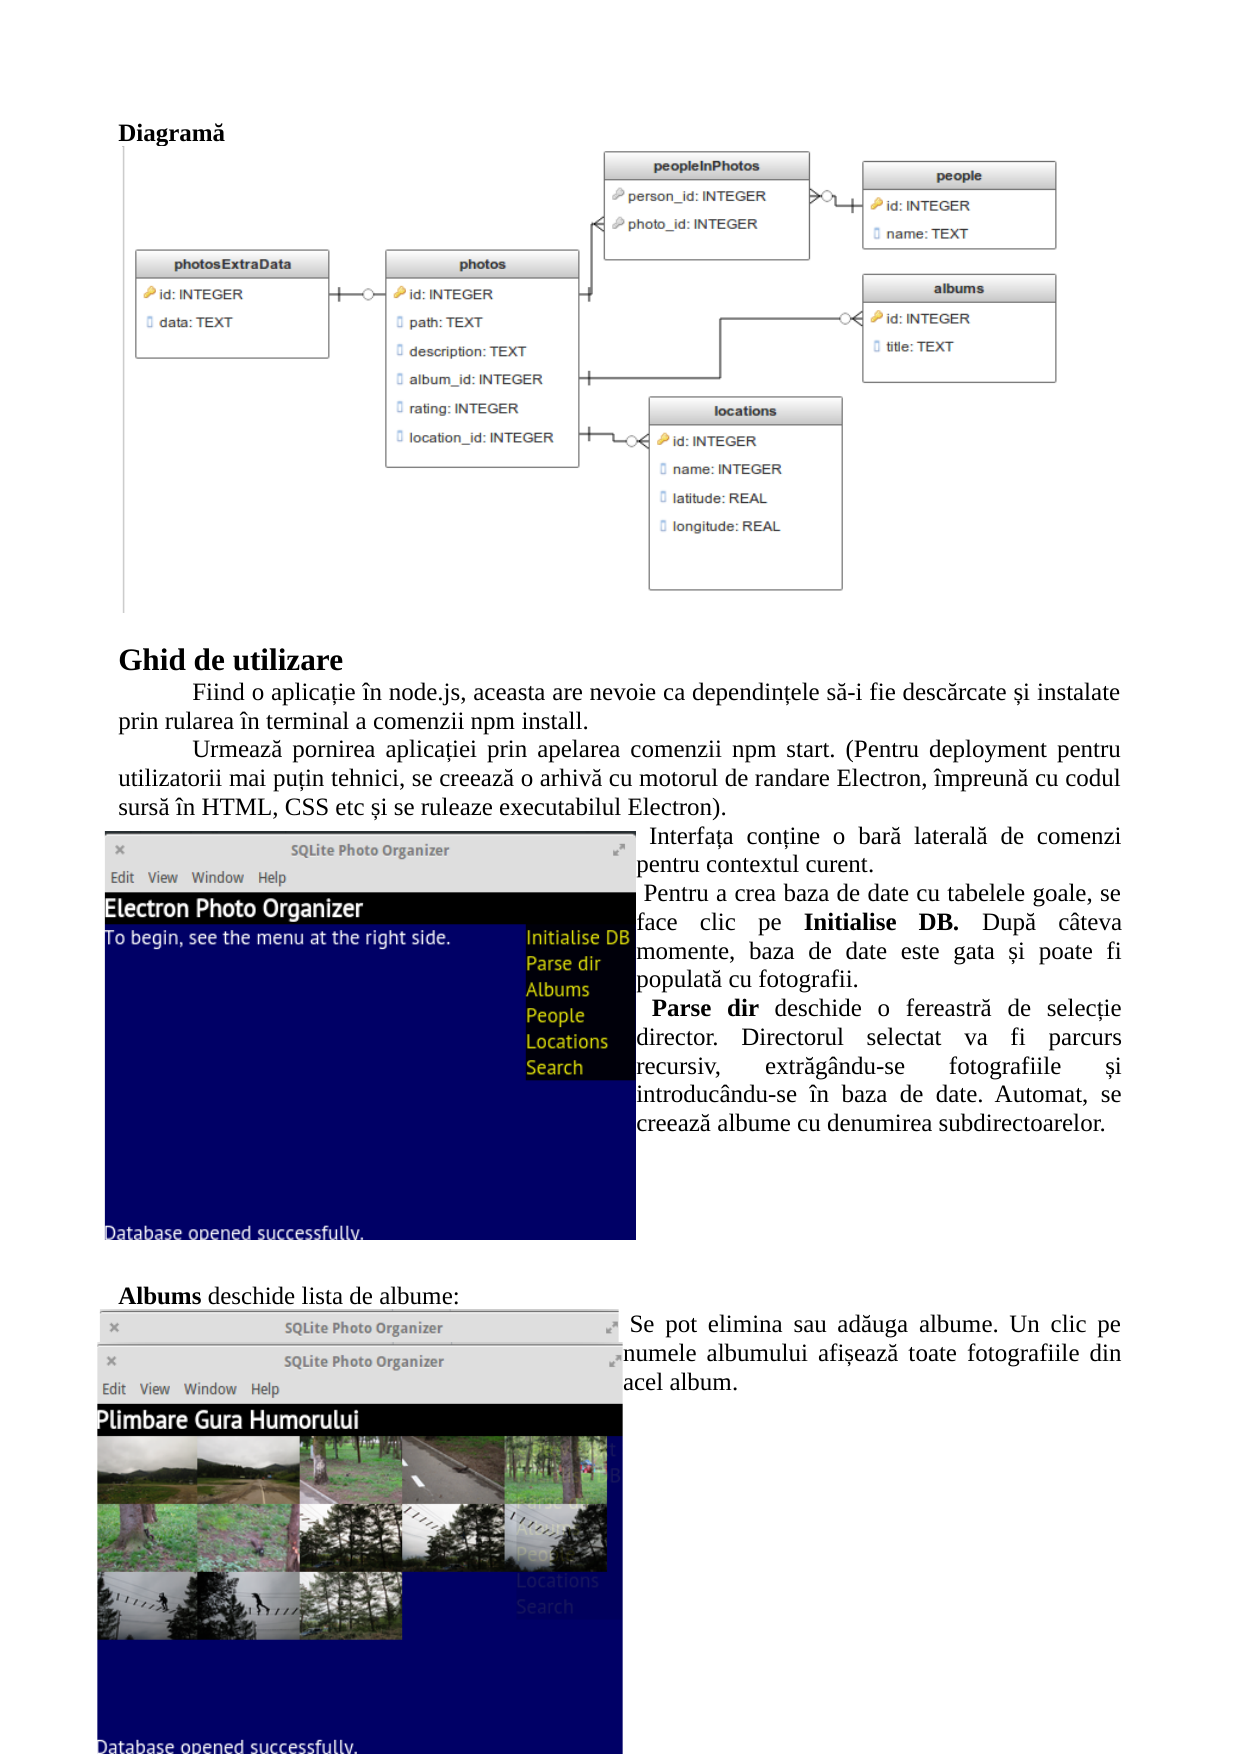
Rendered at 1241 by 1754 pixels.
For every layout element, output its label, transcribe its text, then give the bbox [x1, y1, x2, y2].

text Fiind o aplicație în node.js, aceasta are nevoie ca dependințele să-i fie descărcate și instalate prin rularea în terminal a comenzii npm install. [118, 677, 1122, 734]
text Albums deschide lista de albume: [118, 1281, 1122, 1309]
text Parse dir deschide o fereastră de selecție director. Directorul selectat va fi parcurs recursiv, extrăgându-se fotografiile și introducându-se în baza de date. Automat, se creează albume cu denumirea subdirectoarelor. [636, 993, 1122, 1137]
text Se pot elimina sau adăuga albume. Un clic pe numele albumului afișează toate fotografiile din acel album. [619, 1309, 1122, 1396]
picture [327, 831, 636, 1240]
text Ghid de utilizare [118, 641, 1122, 677]
picture [313, 1309, 623, 1754]
text Interfața conține o bară laterală de comenzi pentru contextul curent. [118, 821, 1122, 878]
text Diagramă [118, 118, 1122, 147]
text Urmează pornirea aplicației prin apelarea comenzii npm start. (Pentru deployment pentru utilizatorii mai puțin tehnici, se creează o arhivă cu motorul de randare Electron, împreună cu codul sursă în HTML, CSS etc și se ruleaze executabilul Electron). [118, 734, 1122, 821]
picture [122, 146, 1118, 613]
text Pentru a crea baza de date cu tabelele goale, se face clic pe Initialise DB. După câteva momente, baza de date este gata și poate fi populată cu fotografii. [636, 878, 1122, 993]
